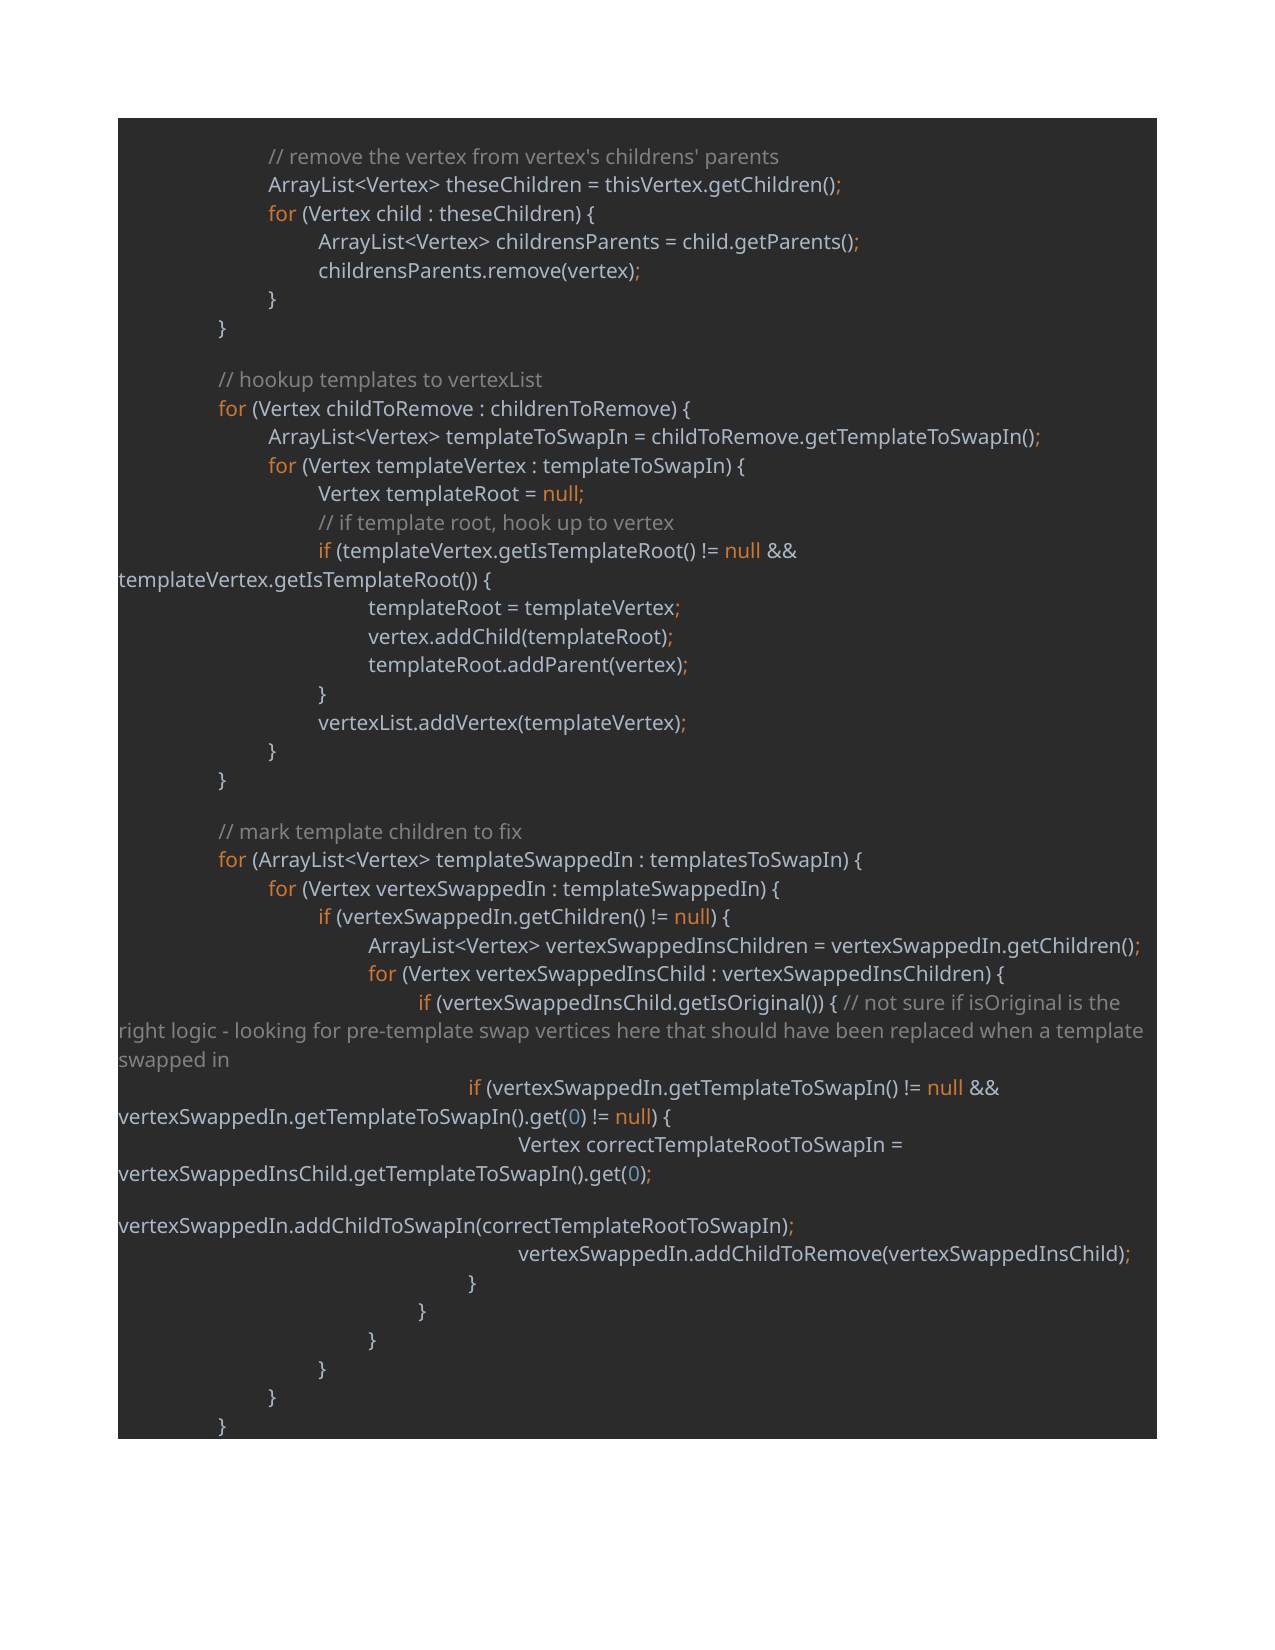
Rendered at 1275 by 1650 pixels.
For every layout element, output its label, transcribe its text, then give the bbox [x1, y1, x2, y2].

text } [118, 679, 1157, 708]
text for (Vertex templateVertex : templateToSwapIn) { [118, 451, 1157, 479]
text for (Vertex child : theseChildren) { [118, 199, 1157, 227]
text childrensParents.remove(vertex); [118, 256, 1157, 284]
text // mark template children to fix [118, 817, 1157, 845]
text vertexList.addVertex(templateVertex); [118, 708, 1157, 736]
text for (Vertex vertexSwappedInsChild : vertexSwappedInsChildren) { [118, 959, 1157, 988]
text ArrayList<Vertex> templateToSwapIn = childToRemove.getTemplateToSwapIn(); [118, 422, 1157, 451]
text ArrayList<Vertex> vertexSwappedInsChildren = vertexSwappedIn.getChildren(); [118, 931, 1157, 959]
text Vertex templateRoot = null; [118, 479, 1157, 508]
text for (ArrayList<Vertex> templateSwappedIn : templatesToSwapIn) { [118, 845, 1157, 874]
text ArrayList<Vertex> childrensParents = child.getParents(); [118, 227, 1157, 256]
text Vertex correctTemplateRootToSwapIn = vertexSwappedInsChild.getTemplateToSwapIn().get(0); [118, 1131, 1157, 1187]
text // if template root, hook up to vertex [118, 508, 1157, 536]
text ArrayList<Vertex> theseChildren = thisVertex.getChildren(); [118, 170, 1157, 199]
text if (vertexSwappedInsChild.getIsOriginal()) { // not sure if isOriginal is the right logic - looking for pre-template swap vertices here that should have been replaced when a template swapped in [118, 988, 1157, 1073]
text } [118, 765, 1157, 793]
text if (templateVertex.getIsTemplateRoot() != null && templateVertex.getIsTemplateRoot()) { [118, 536, 1157, 593]
text } [118, 313, 1157, 342]
text } [118, 1354, 1157, 1382]
text templateRoot = templateVertex; [118, 593, 1157, 622]
text vertex.addChild(templateRoot); [118, 622, 1157, 651]
text if (vertexSwappedIn.getTemplateToSwapIn() != null && vertexSwappedIn.getTemplateToSwapIn().get(0) != null) { [118, 1073, 1157, 1131]
text // hookup templates to vertexList [118, 365, 1157, 394]
text } [118, 1325, 1157, 1354]
text if (vertexSwappedIn.getChildren() != null) { [118, 902, 1157, 931]
text } [118, 284, 1157, 313]
text } [118, 736, 1157, 765]
text } [118, 1411, 1157, 1439]
text } [118, 1382, 1157, 1411]
text templateRoot.addParent(vertex); [118, 651, 1157, 679]
text for (Vertex vertexSwappedIn : templateSwappedIn) { [118, 874, 1157, 902]
text for (Vertex childToRemove : childrenToRemove) { [118, 394, 1157, 422]
text vertexSwappedIn.addChildToRemove(vertexSwappedInsChild); [118, 1239, 1157, 1268]
text vertexSwappedIn.addChildToSwapIn(correctTemplateRootToSwapIn); [118, 1187, 1157, 1239]
text } [118, 1297, 1157, 1325]
text // remove the vertex from vertex's childrens' parents [118, 142, 1157, 170]
text } [118, 1268, 1157, 1297]
